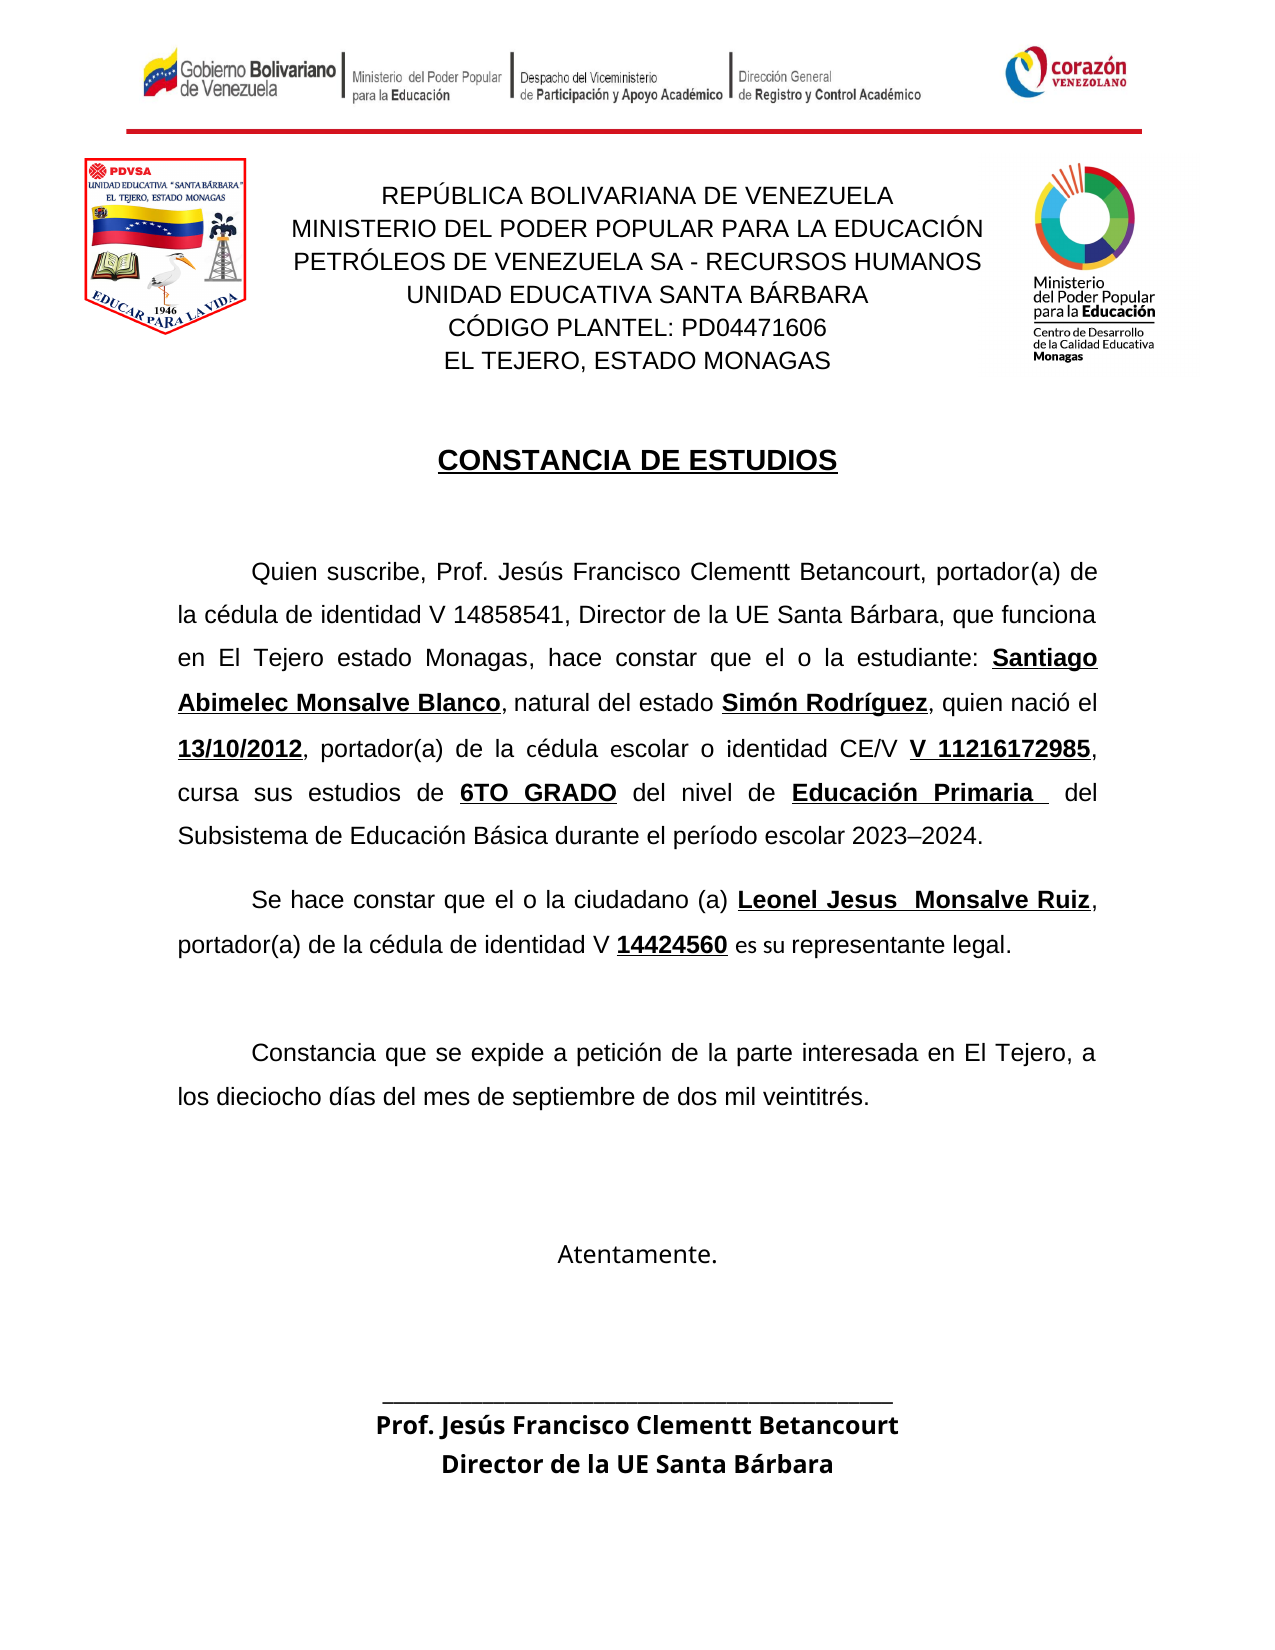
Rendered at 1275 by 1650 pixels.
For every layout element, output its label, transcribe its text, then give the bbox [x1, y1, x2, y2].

picture [978, 153, 1200, 377]
picture [126, 11, 1142, 134]
picture [79, 158, 252, 335]
text Quien suscribe, Prof. Jesús Francisco Clementt Betancourt, portador(a) de la cédula de identidad V 14858541, Director de la UE Santa Bárbara, que funciona en El Tejero estado Monagas, hace constar que el o la estudiante: Santiago Abimelec Monsalve Blanco, natural del estado Simón Rodríguez, quien nació el 13/10/2012, portador(a) de la cédula escolar o identidad CE/V V 11216172985, cursa sus estudios de 6TO GRADO del nivel de Educación Primaria del Subsistema de Educación Básica durante el período escolar 2023–2024. [177, 557, 1098, 849]
subtitle CONSTANCIA DE ESTUDIOS [177, 443, 1098, 476]
text Prof. Jesús Francisco Clementt Betancourt [177, 1407, 1098, 1441]
text ______________________________________________ [177, 1373, 1098, 1407]
text CÓDIGO PLANTEL: PD04471606 [177, 313, 978, 341]
subtitle MINISTERIO DEL PODER POPULAR PARA LA EDUCACIÓN [252, 214, 978, 242]
text EL TEJERO, ESTADO MONAGAS [177, 346, 978, 374]
text Atentamente. [177, 1237, 1098, 1271]
text UNIDAD EDUCATIVA SANTA BÁRBARA [252, 280, 978, 308]
text Se hace constar que el o la ciudadano (a) Leonel Jesus Monsalve Ruiz, portador(a) de la cédula de identidad V 14424560 es su representante legal. [177, 885, 1098, 959]
subtitle REPÚBLICA BOLIVARIANA DE VENEZUELA [252, 181, 978, 209]
text Director de la UE Santa Bárbara [177, 1447, 1098, 1481]
text Constancia que se expide a petición de la parte interesada en El Tejero, a los dieciocho días del mes de septiembre de dos mil veintitrés. [177, 1038, 1098, 1110]
subtitle PETRÓLEOS DE VENEZUELA SA - RECURSOS HUMANOS [252, 247, 978, 275]
